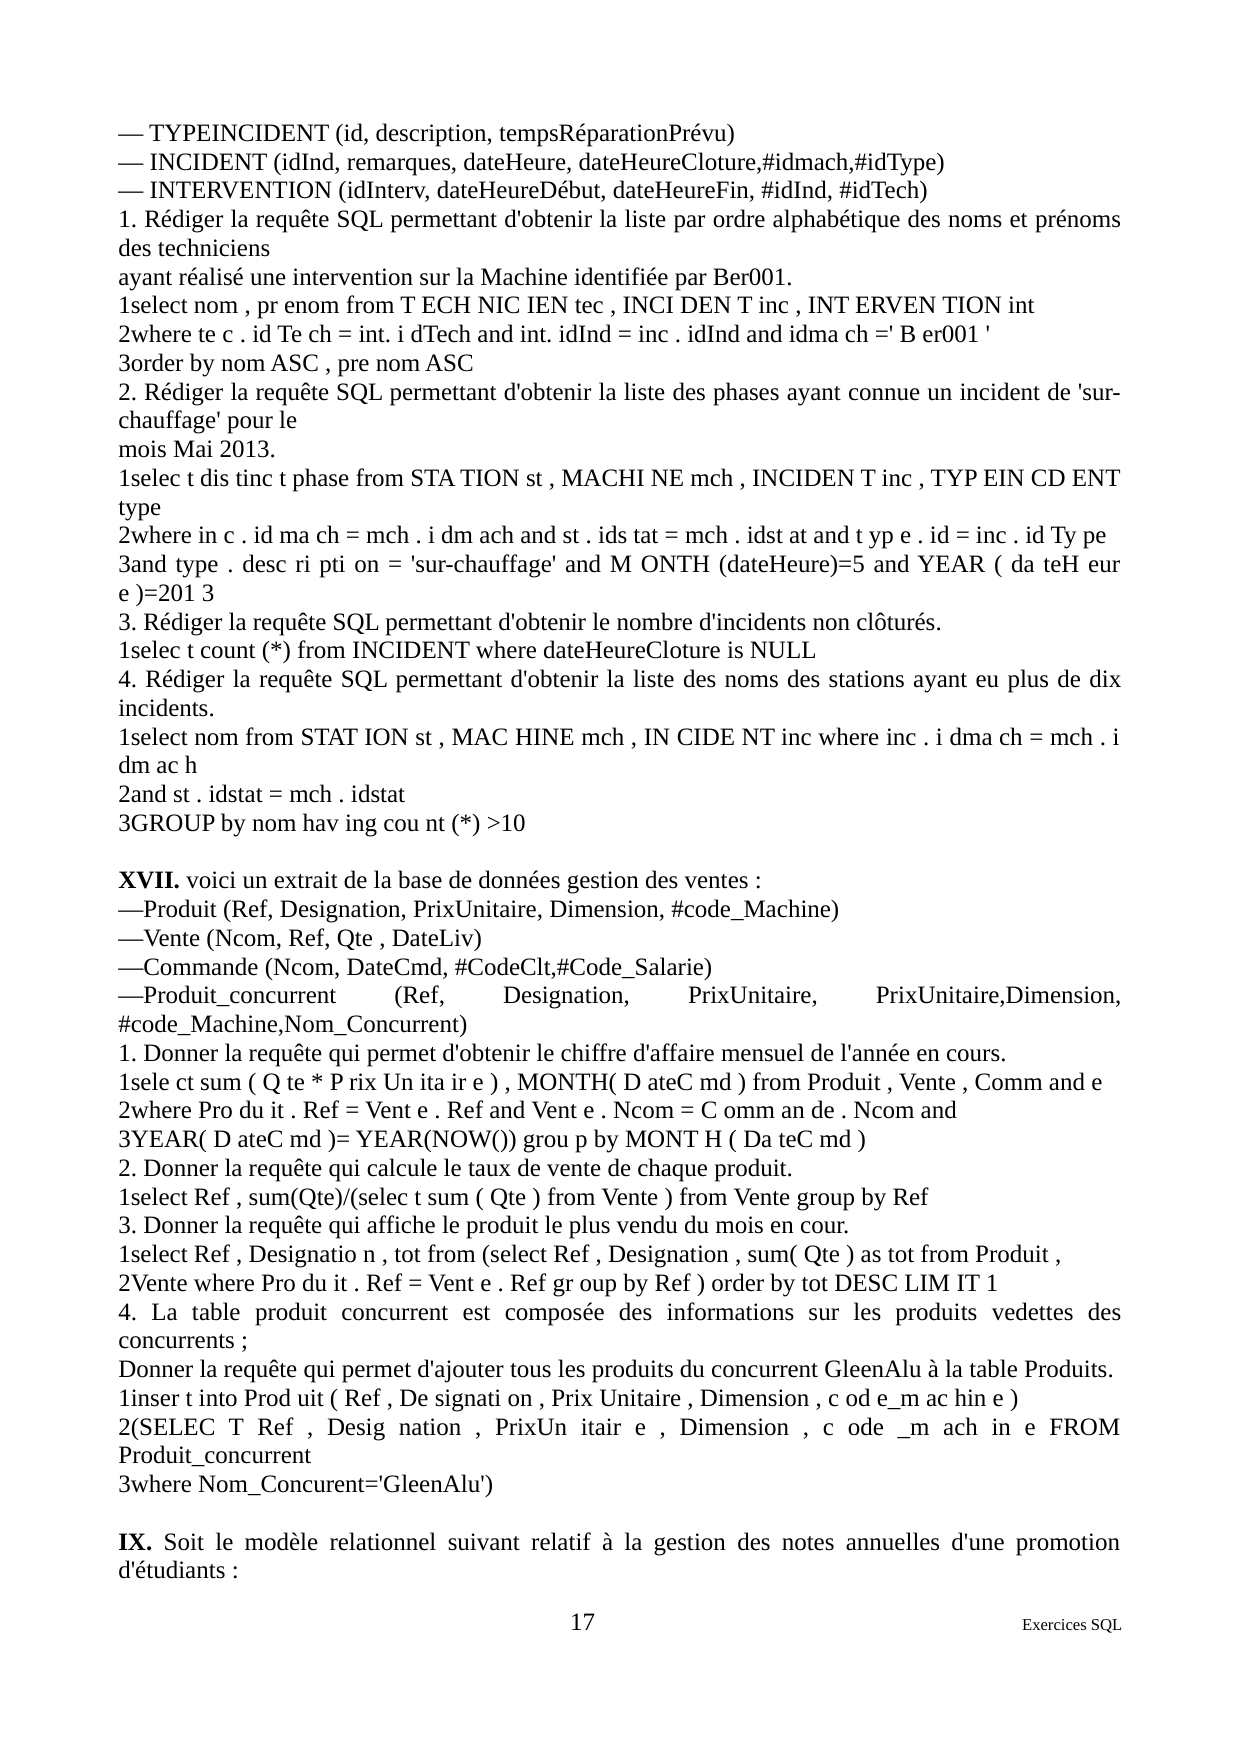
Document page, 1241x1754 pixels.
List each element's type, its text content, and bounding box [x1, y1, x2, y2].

text 1select nom from STAT ION st , MAC HINE mch , IN CIDE NT inc where inc . i dma ch = mch . i dm ac h [118, 722, 1122, 779]
text 3GROUP by nom hav ing cou nt (*) >10 [118, 808, 1122, 837]
text 3YEAR( D ateC md )= YEAR(NOW()) grou p by MONT H ( Da teC md ) [118, 1124, 1122, 1153]
text 3order by nom ASC , pre nom ASC [118, 348, 1122, 377]
text 1sele ct sum ( Q te * P rix Un ita ir e ) , MONTH( D ateC md ) from Produit , Vente , Comm and e [118, 1067, 1122, 1096]
text 2where Pro du it . Ref = Vent e . Ref and Vent e . Ncom = C omm an de . Ncom and [118, 1096, 1122, 1124]
text ayant réalisé une intervention sur la Machine identifiée par Ber001. [118, 262, 1122, 291]
text XVII. voici un extrait de la base de données gestion des ventes : [118, 866, 1122, 894]
text 2and st . idstat = mch . idstat [118, 779, 1122, 808]
text 1selec t dis tinc t phase from STA TION st , MACHI NE mch , INCIDEN T inc , TYP EIN CD ENT type [118, 463, 1122, 521]
text — TYPEINCIDENT (id, description, tempsRéparationPrévu) [118, 118, 1122, 147]
text — INCIDENT (idInd, remarques, dateHeure, dateHeureCloture,#idmach,#idType) [118, 147, 1122, 176]
text 3where Nom_Concurent='GleenAlu') [118, 1469, 1122, 1498]
text —Produit_concurrent (Ref, Designation, PrixUnitaire, PrixUnitaire,Dimension, #code_Machine,Nom_Concurrent) [118, 981, 1122, 1038]
text 1select nom , pr enom from T ECH NIC IEN tec , INCI DEN T inc , INT ERVEN TION int [118, 291, 1122, 319]
text —Produit (Ref, Designation, PrixUnitaire, Dimension, #code_Machine) [118, 894, 1122, 923]
text —Commande (Ncom, DateCmd, #CodeClt,#Code_Salarie) [118, 952, 1122, 981]
text 1. Rédiger la requête SQL permettant d'obtenir la liste par ordre alphabétique des noms et prénoms des techniciens [118, 204, 1122, 262]
text —Vente (Ncom, Ref, Qte , DateLiv) [118, 923, 1122, 952]
text 2where in c . id ma ch = mch . i dm ach and st . ids tat = mch . idst at and t yp e . id = inc . id Ty pe [118, 521, 1122, 549]
text 2Vente where Pro du it . Ref = Vent e . Ref gr oup by Ref ) order by tot DESC LIM IT 1 [118, 1268, 1122, 1297]
text 4. La table produit concurrent est composée des informations sur les produits vedettes des concurrents ; [118, 1297, 1122, 1354]
text 1select Ref , Designatio n , tot from (select Ref , Designation , sum( Qte ) as tot from Produit , [118, 1239, 1122, 1268]
text 3. Rédiger la requête SQL permettant d'obtenir le nombre d'incidents non clôturés. [118, 607, 1122, 636]
text 1. Donner la requête qui permet d'obtenir le chiffre d'affaire mensuel de l'année en cours. [118, 1038, 1122, 1067]
text 2where te c . id Te ch = int. i dTech and int. idInd = inc . idInd and idma ch =' B er001 ' [118, 319, 1122, 348]
text 2. Rédiger la requête SQL permettant d'obtenir la liste des phases ayant connue un incident de 'sur-chauffage' pour le [118, 377, 1122, 434]
text 1select Ref , sum(Qte)/(selec t sum ( Qte ) from Vente ) from Vente group by Ref [118, 1182, 1122, 1211]
text 4. Rédiger la requête SQL permettant d'obtenir la liste des noms des stations ayant eu plus de dix incidents. [118, 664, 1122, 722]
text 1selec t count (*) from INCIDENT where dateHeureCloture is NULL [118, 636, 1122, 664]
text 2. Donner la requête qui calcule le taux de vente de chaque produit. [118, 1153, 1122, 1182]
text mois Mai 2013. [118, 434, 1122, 463]
text 3. Donner la requête qui affiche le produit le plus vendu du mois en cour. [118, 1211, 1122, 1239]
text 3and type . desc ri pti on = 'sur-chauffage' and M ONTH (dateHeure)=5 and YEAR ( da teH eur e )=201 3 [118, 549, 1122, 607]
text — INTERVENTION (idInterv, dateHeureDébut, dateHeureFin, #idInd, #idTech) [118, 176, 1122, 204]
text Donner la requête qui permet d'ajouter tous les produits du concurrent GleenAlu à la table Produits. [118, 1354, 1122, 1383]
text IX. Soit le modèle relationnel suivant relatif à la gestion des notes annuelles d'une promotion d'étudiants : [118, 1527, 1122, 1584]
text 1inser t into Prod uit ( Ref , De signati on , Prix Unitaire , Dimension , c od e_m ac hin e ) [118, 1383, 1122, 1412]
text 2(SELEC T Ref , Desig nation , PrixUn itair e , Dimension , c ode _m ach in e FROM Produit_concurrent [118, 1412, 1122, 1469]
